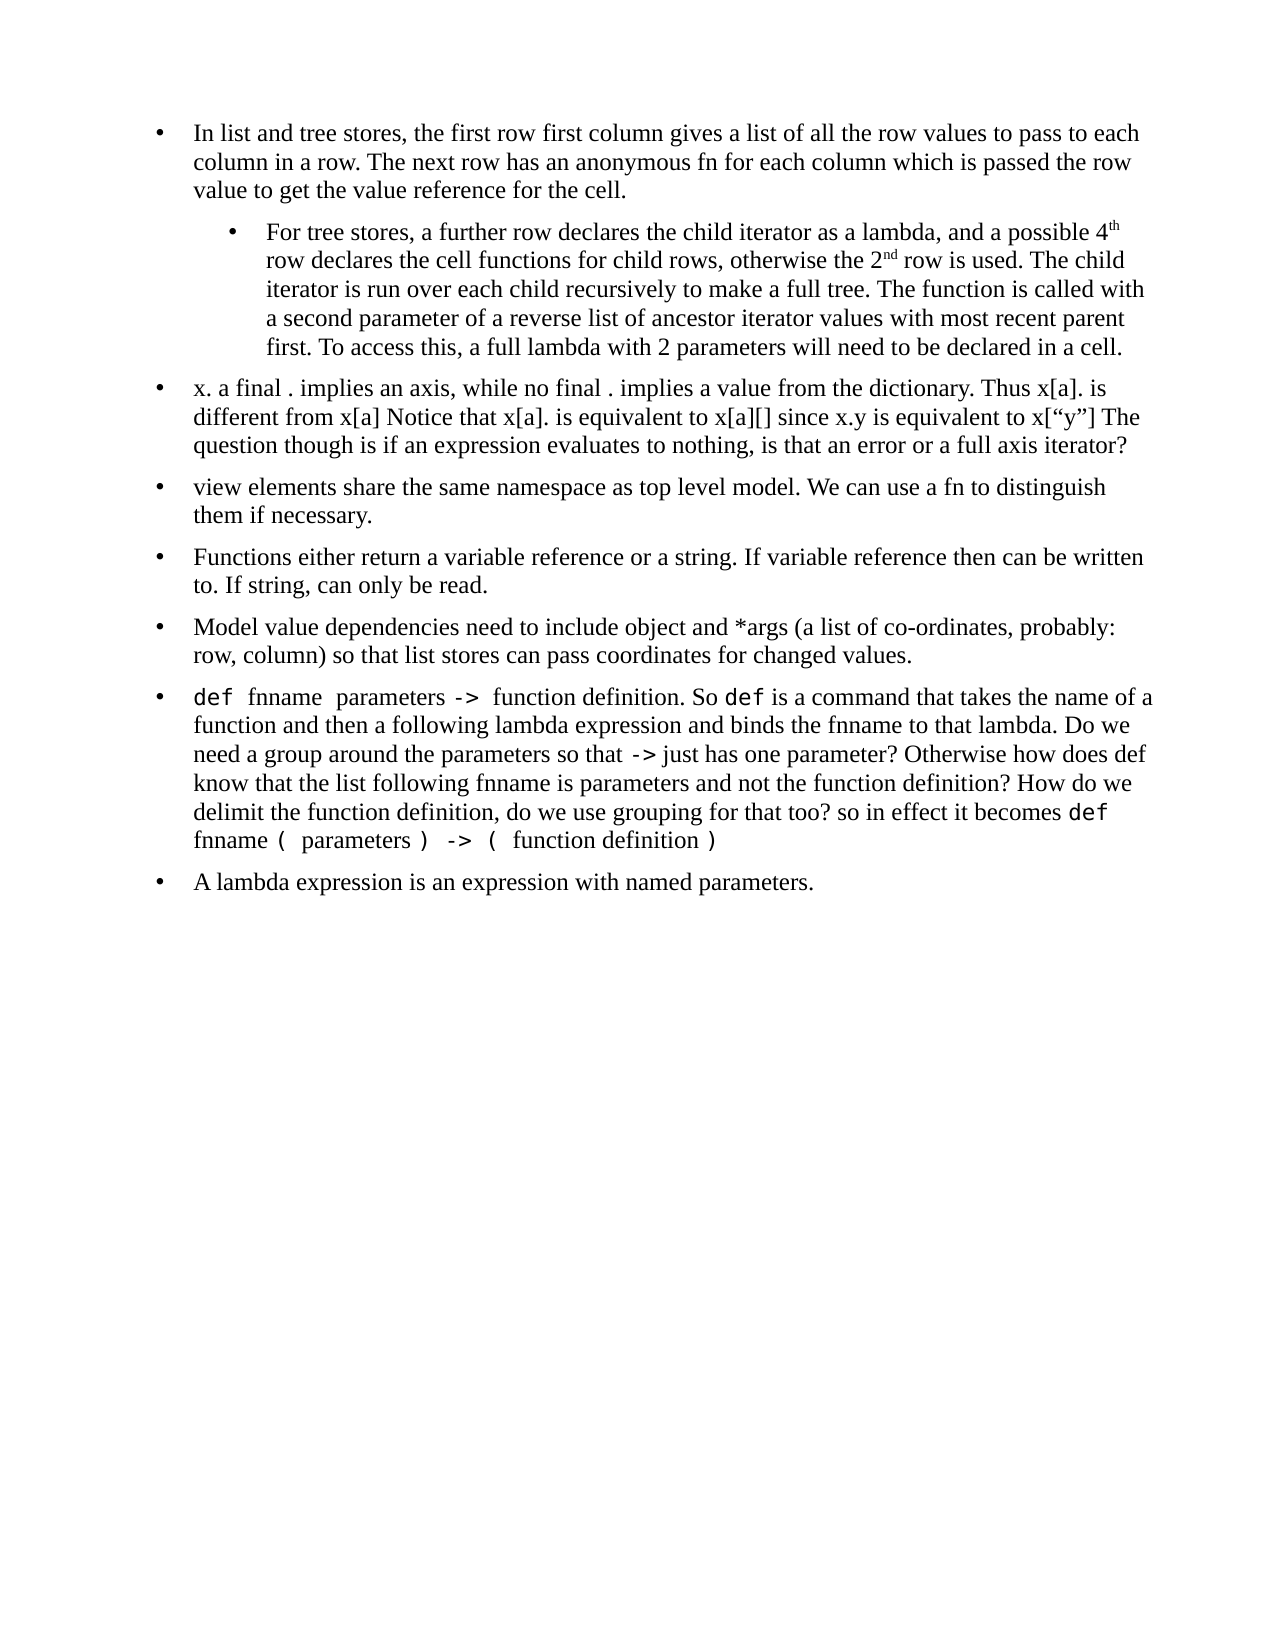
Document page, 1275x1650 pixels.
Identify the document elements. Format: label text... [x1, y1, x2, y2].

list def fnname parameters -> function definition. So def is a command that takes the name of a function and then a following lambda expression and binds the fnname to that lambda. Do we need a group around the parameters so that -> just has one parameter? Otherwise how does def know that the list following fnname is parameters and not the function definition? How do we delimit the function definition, do we use grouping for that too? so in effect it becomes def fnname ( parameters ) -> ( function definition ) [156, 682, 1157, 854]
list For tree stores, a further row declares the child iterator as a lambda, and a possible 4th row declares the cell functions for child rows, otherwise the 2nd row is used. The child iterator is run over each child recursively to make a full tree. The function is called with a second parameter of a reverse list of ancestor iterator values with most recent parent first. To access this, a full lambda with 2 parameters will need to be declared in a cell. [228, 217, 1157, 361]
list Model value dependencies need to include object and *args (a list of co-ordinates, probably: row, column) so that list stores can pass coordinates for changed values. [156, 612, 1157, 669]
list A lambda expression is an expression with named parameters. [156, 867, 1157, 896]
list x. a final . implies an axis, while no final . implies a value from the dictionary. Thus x[a]. is different from x[a] Notice that x[a]. is equivalent to x[a][] since x.y is equivalent to x[“y”] The question though is if an expression evaluates to nothing, is that an error or a full axis iterator? [156, 373, 1157, 459]
list Functions either return a variable reference or a string. If variable reference then can be written to. If string, can only be read. [156, 542, 1157, 599]
list In list and tree stores, the first row first column gives a list of all the row values to pass to each column in a row. The next row has an anonymous fn for each column which is passed the row value to get the value reference for the cell. [156, 118, 1157, 204]
list view elements share the same namespace as top level model. We can use a fn to distinguish them if necessary. [156, 472, 1157, 529]
